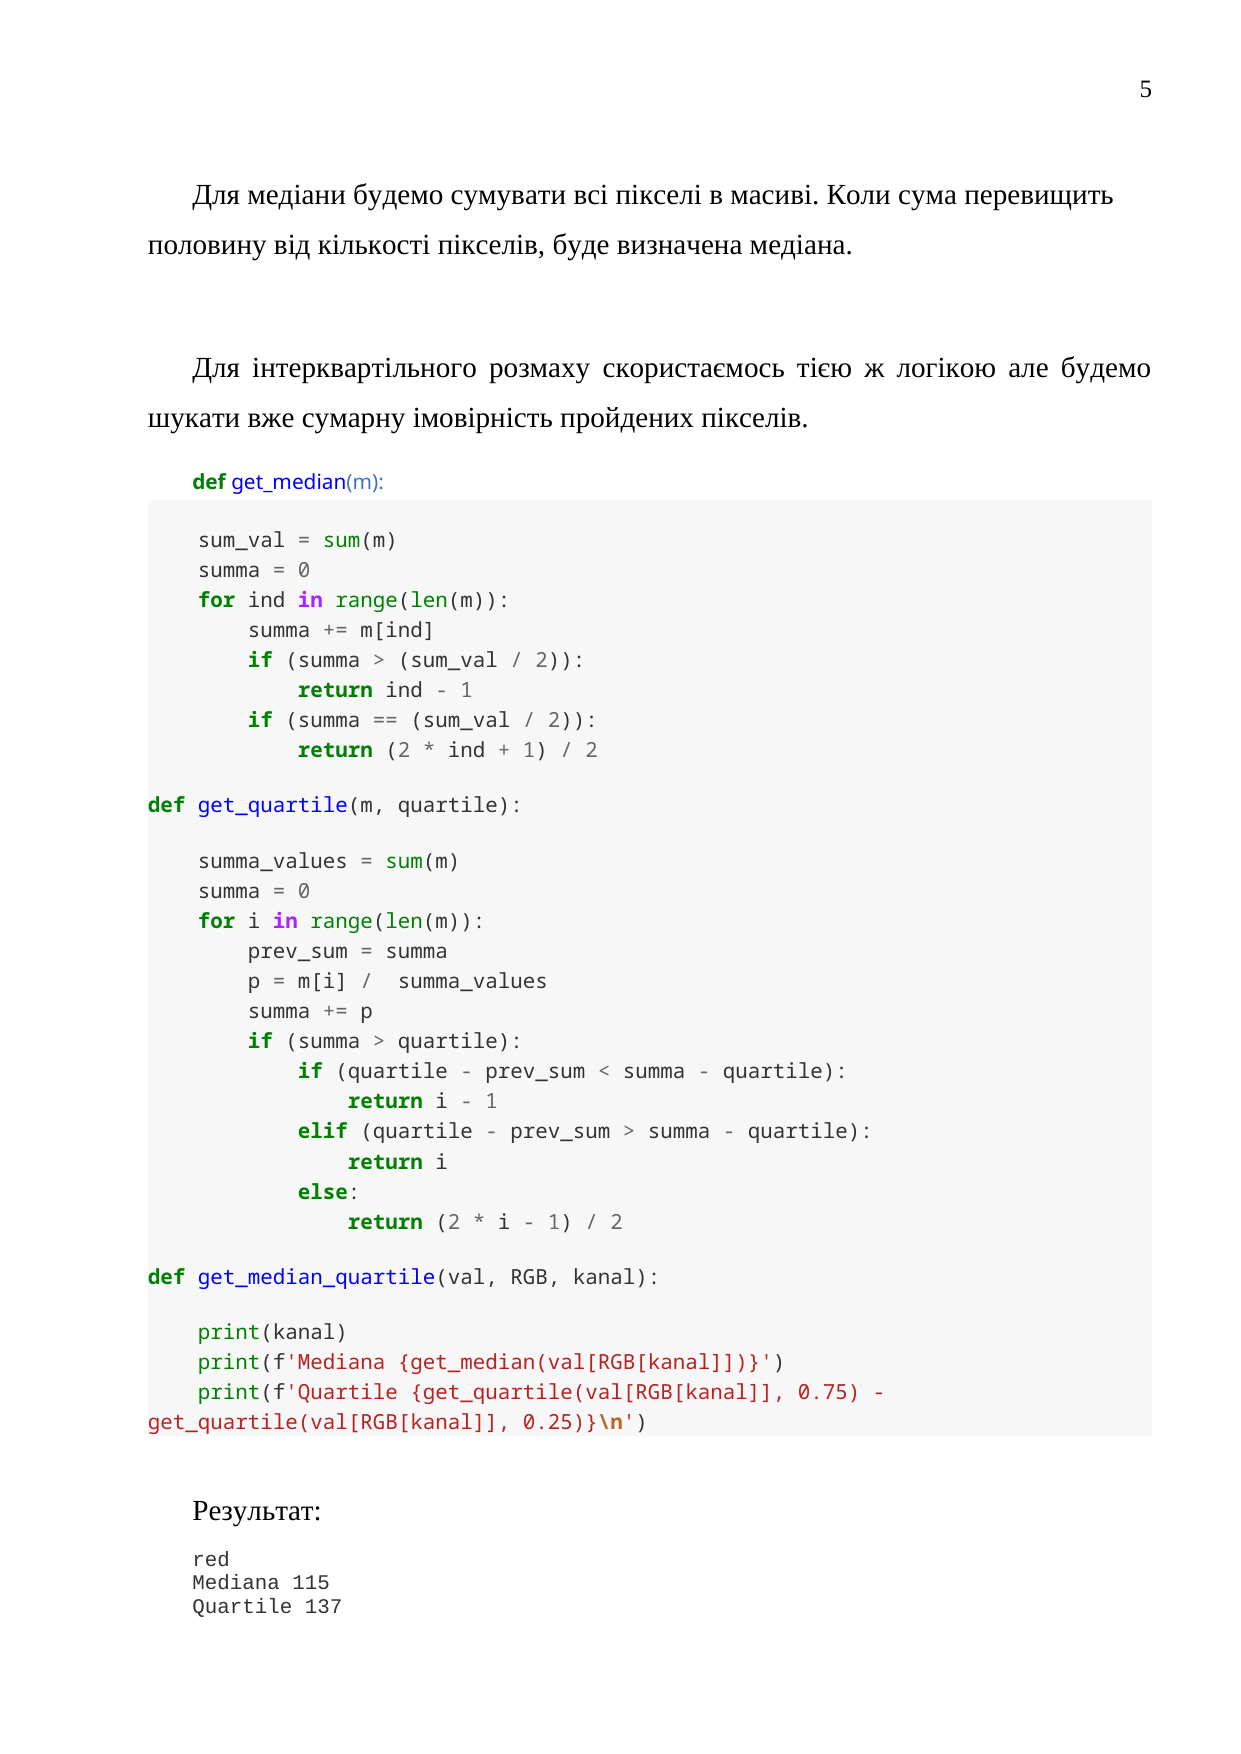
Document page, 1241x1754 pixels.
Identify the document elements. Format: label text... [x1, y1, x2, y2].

text summa = 0 [148, 876, 1152, 904]
text summa += m[ind] [148, 615, 1152, 643]
text if (summa > quartile): [148, 1026, 1152, 1055]
text for ind in range(len(m)): [148, 585, 1152, 613]
text summa_values = sum(m) [148, 846, 1152, 874]
text return ind - 1 [148, 675, 1152, 704]
text sum_val = sum(m) [148, 525, 1152, 553]
text print(f'Mediana {get_median(val[RGB[kanal]])}') [148, 1347, 1152, 1376]
text if (summa == (sum_val / 2)): [148, 705, 1152, 734]
text summa = 0 [148, 555, 1152, 583]
text Для інтерквартільного розмаху скористаємось тією ж логікою але будемо шукати вже сумарну імовірність пройдених пікселів. [148, 350, 1152, 434]
text elif (quartile - prev_sum > summa - quartile): [148, 1117, 1152, 1145]
text return (2 * i - 1) / 2 [148, 1207, 1152, 1235]
text Quartile 137 [192, 1596, 1152, 1619]
text print(f'Quartile {get_quartile(val[RGB[kanal]], 0.75) - get_quartile(val[RGB[kanal]], 0.25)}\n') [148, 1377, 1152, 1436]
text def get_median_quartile(val, RGB, kanal): [148, 1262, 1152, 1291]
text return i [148, 1147, 1152, 1175]
text return (2 * ind + 1) / 2 [148, 736, 1152, 764]
text prev_sum = summa [148, 936, 1152, 964]
text def get_median(m): [148, 467, 1152, 496]
text def get_quartile(m, quartile): [148, 791, 1152, 819]
text for i in range(len(m)): [148, 906, 1152, 934]
text p = m[i] / summa_values [148, 966, 1152, 994]
text if (summa > (sum_val / 2)): [148, 645, 1152, 674]
text Mediana 115 [192, 1572, 1152, 1596]
text red [192, 1549, 1152, 1572]
text Для медіани будемо сумувати всі пікселі в масиві. Коли сума перевищить половину від кількості пікселів, буде визначена медіана. [148, 177, 1152, 261]
text return i - 1 [148, 1087, 1152, 1115]
text print(kanal) [148, 1317, 1152, 1346]
text else: [148, 1177, 1152, 1205]
text Результат: [148, 1493, 1152, 1527]
text summa += p [148, 996, 1152, 1025]
text if (quartile - prev_sum < summa - quartile): [148, 1056, 1152, 1085]
